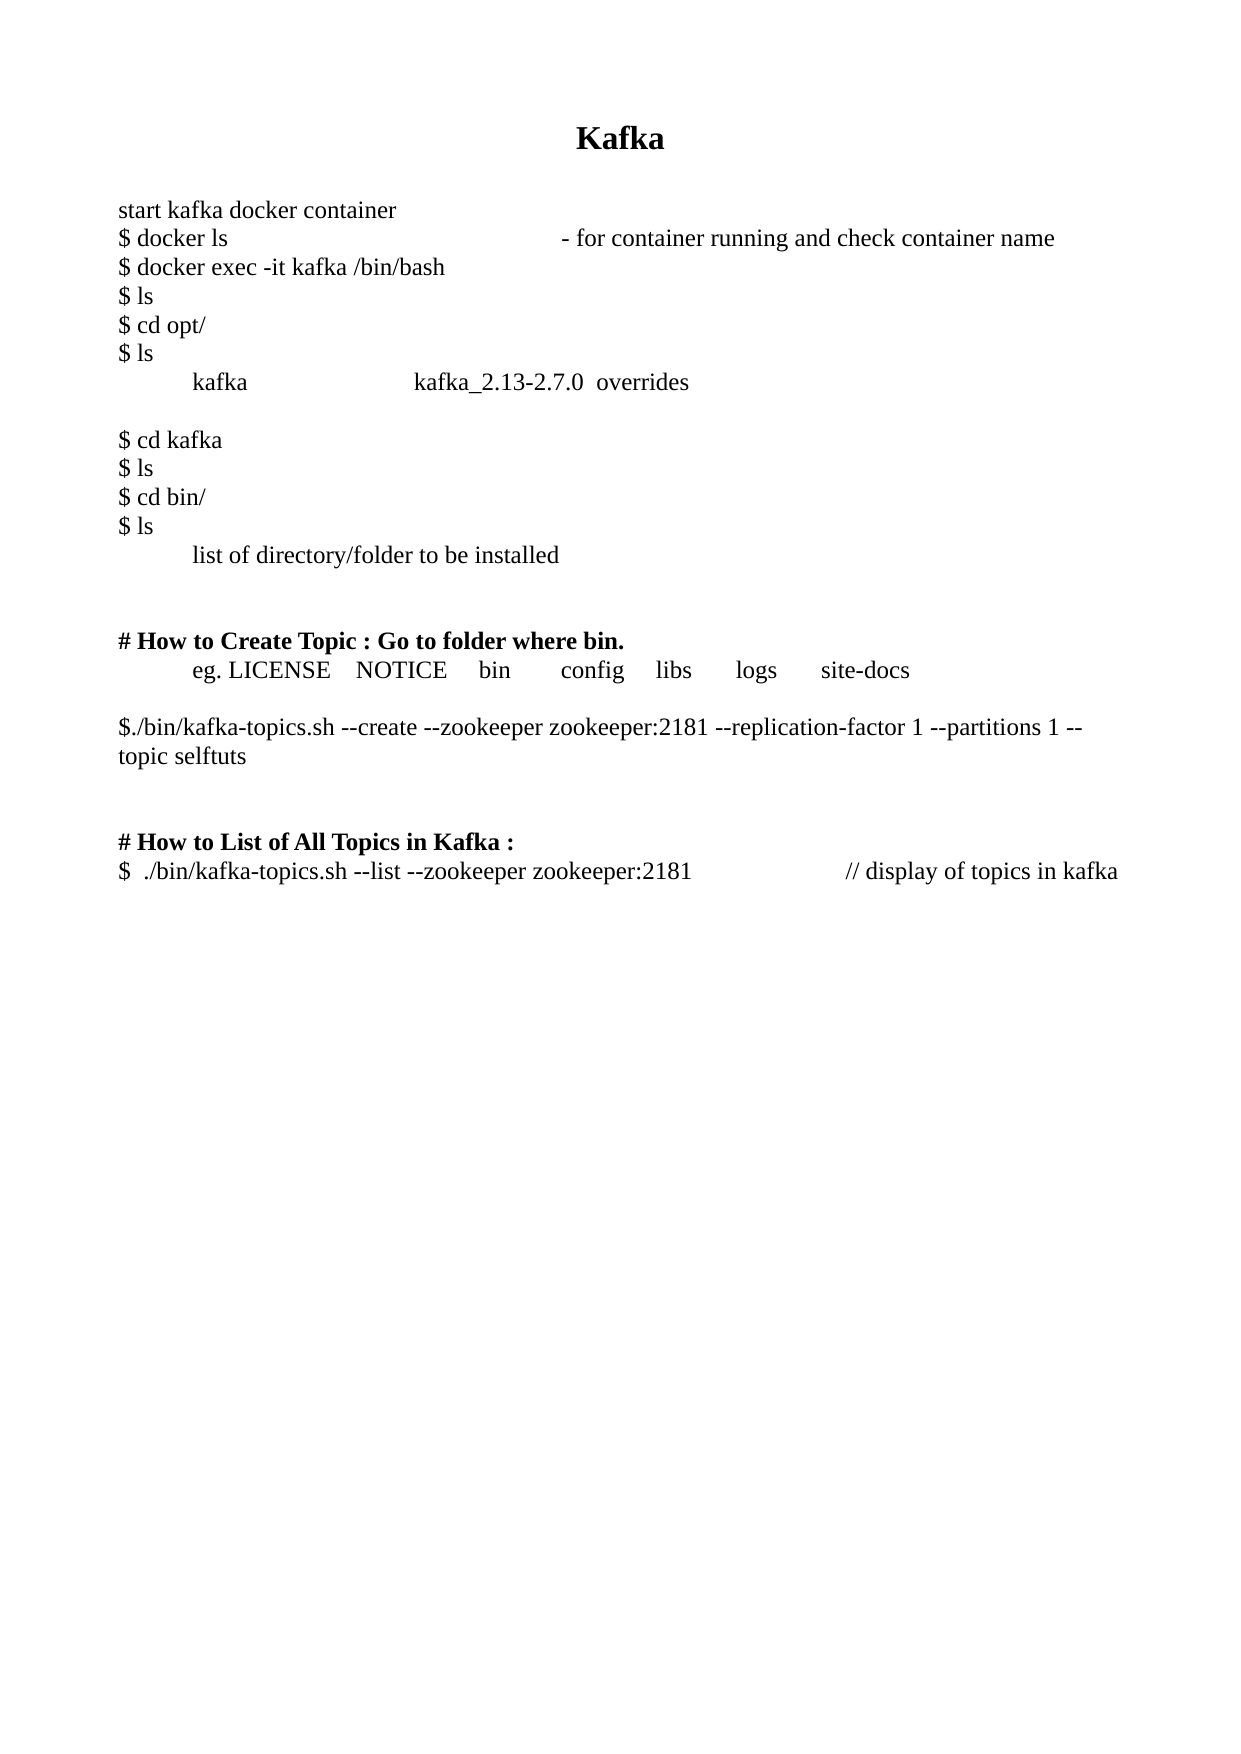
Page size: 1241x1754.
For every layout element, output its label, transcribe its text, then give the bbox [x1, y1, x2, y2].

text $ ./bin/kafka-topics.sh --list --zookeeper zookeeper:2181 // display of topics in kafka [118, 856, 1122, 885]
text list of directory/folder to be installed [118, 540, 1122, 568]
text $ cd kafka [118, 425, 1122, 453]
text start kafka docker container [118, 195, 1122, 223]
text $ ls [118, 281, 1122, 310]
text $./bin/kafka-topics.sh --create --zookeeper zookeeper:2181 --replication-factor 1 --partitions 1 --topic selftuts [118, 712, 1122, 770]
text $ docker exec -it kafka /bin/bash [118, 252, 1122, 281]
text $ cd opt/ [118, 310, 1122, 338]
text Kafka [118, 118, 1122, 156]
text # How to List of All Topics in Kafka : [118, 827, 1122, 856]
text # How to Create Topic : Go to folder where bin. [118, 626, 1122, 655]
text $ cd bin/ [118, 482, 1122, 511]
text $ ls [118, 453, 1122, 482]
text $ docker ls - for container running and check container name [118, 223, 1122, 252]
text $ ls [118, 511, 1122, 540]
text kafka kafka_2.13-2.7.0 overrides [118, 367, 1122, 396]
text eg. LICENSE NOTICE bin config libs logs site-docs [118, 655, 1122, 683]
text $ ls [118, 338, 1122, 367]
